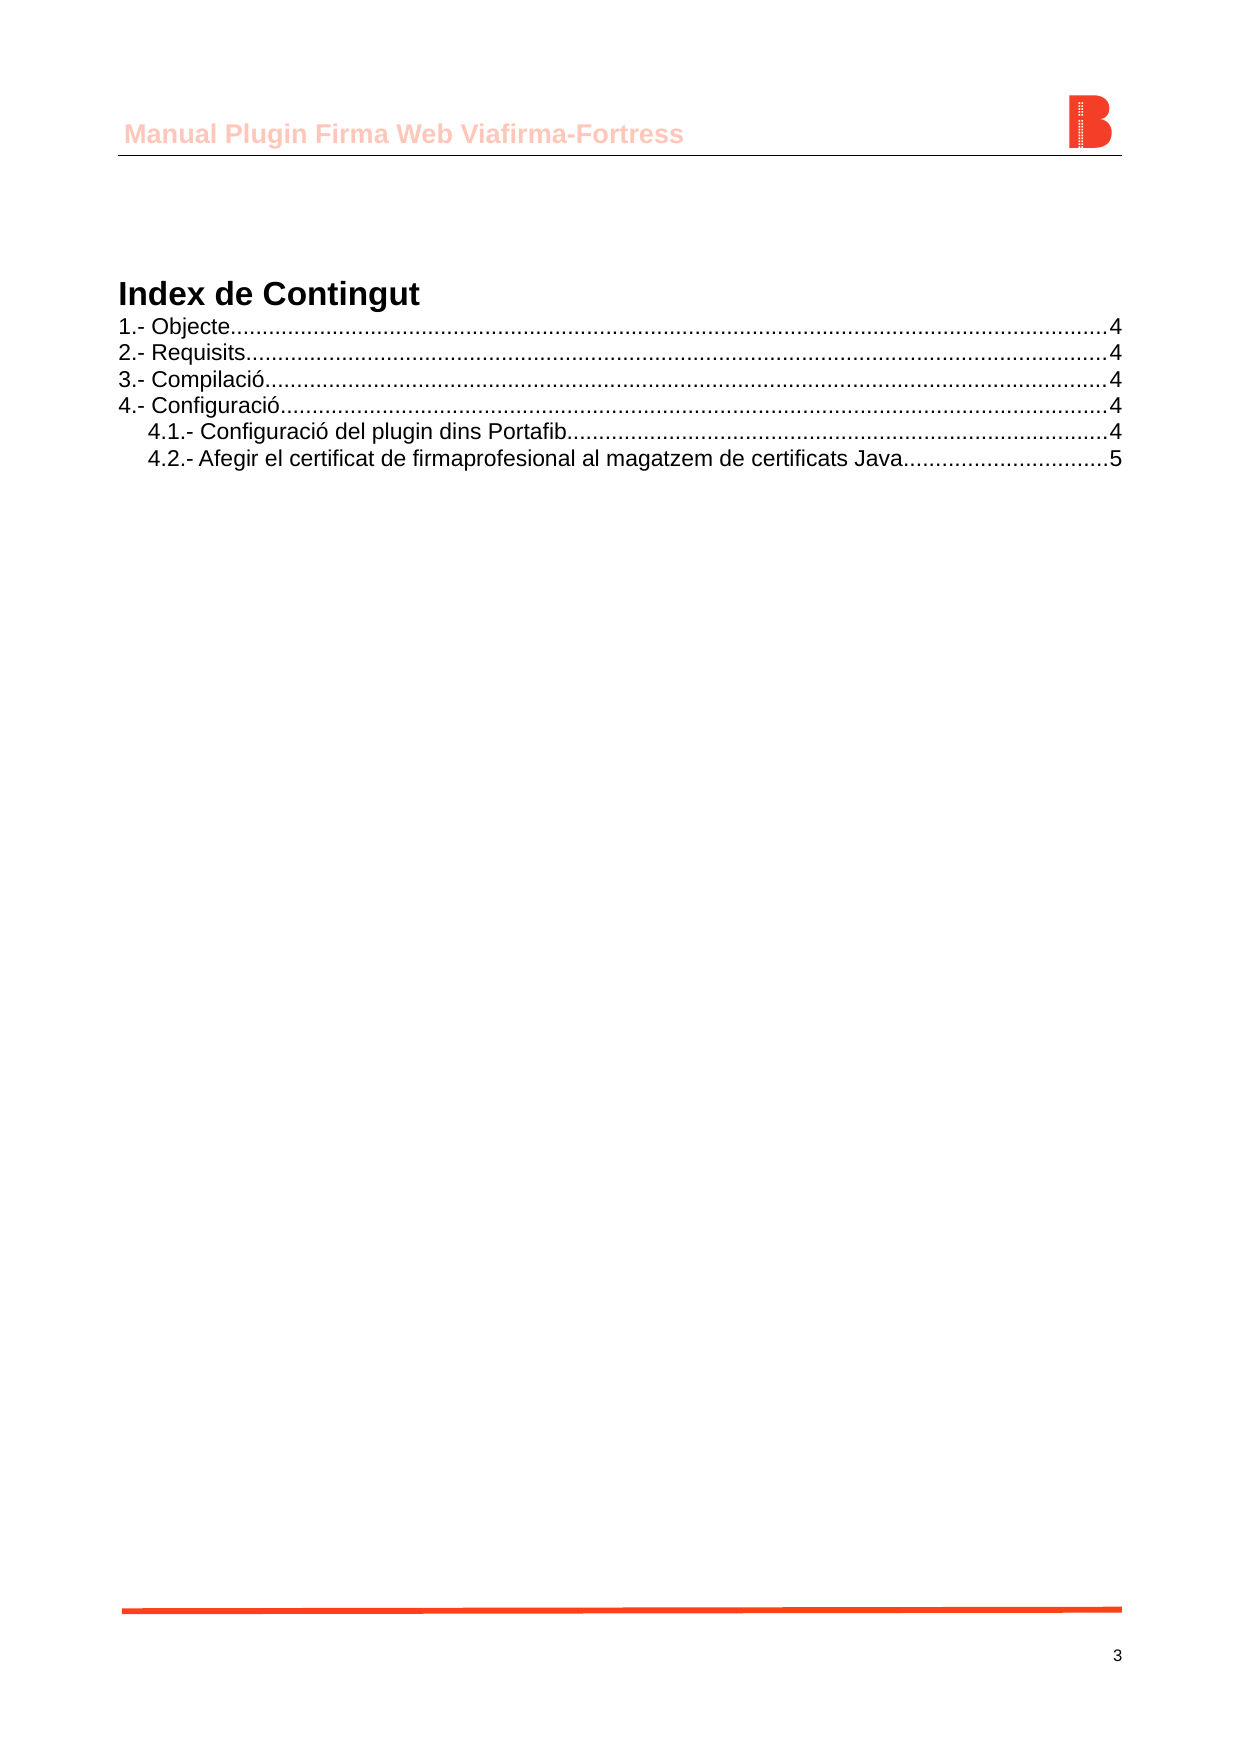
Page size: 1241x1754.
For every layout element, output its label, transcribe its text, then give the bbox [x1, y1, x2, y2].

text 4.1.- Configuració del plugin dins Portafib 4 [148, 418, 1122, 445]
text 4.2.- Afegir el certificat de firmaprofesional al magatzem de certificats Java 5 [148, 445, 1122, 471]
picture [1063, 94, 1117, 150]
text 4.- Configuració 4 [118, 392, 1122, 418]
subtitle Index de Contingut [118, 274, 1122, 313]
text 1.- Objecte 4 [118, 313, 1122, 339]
text 2.- Requisits 4 [118, 339, 1122, 366]
text 3.- Compilació 4 [118, 366, 1122, 392]
